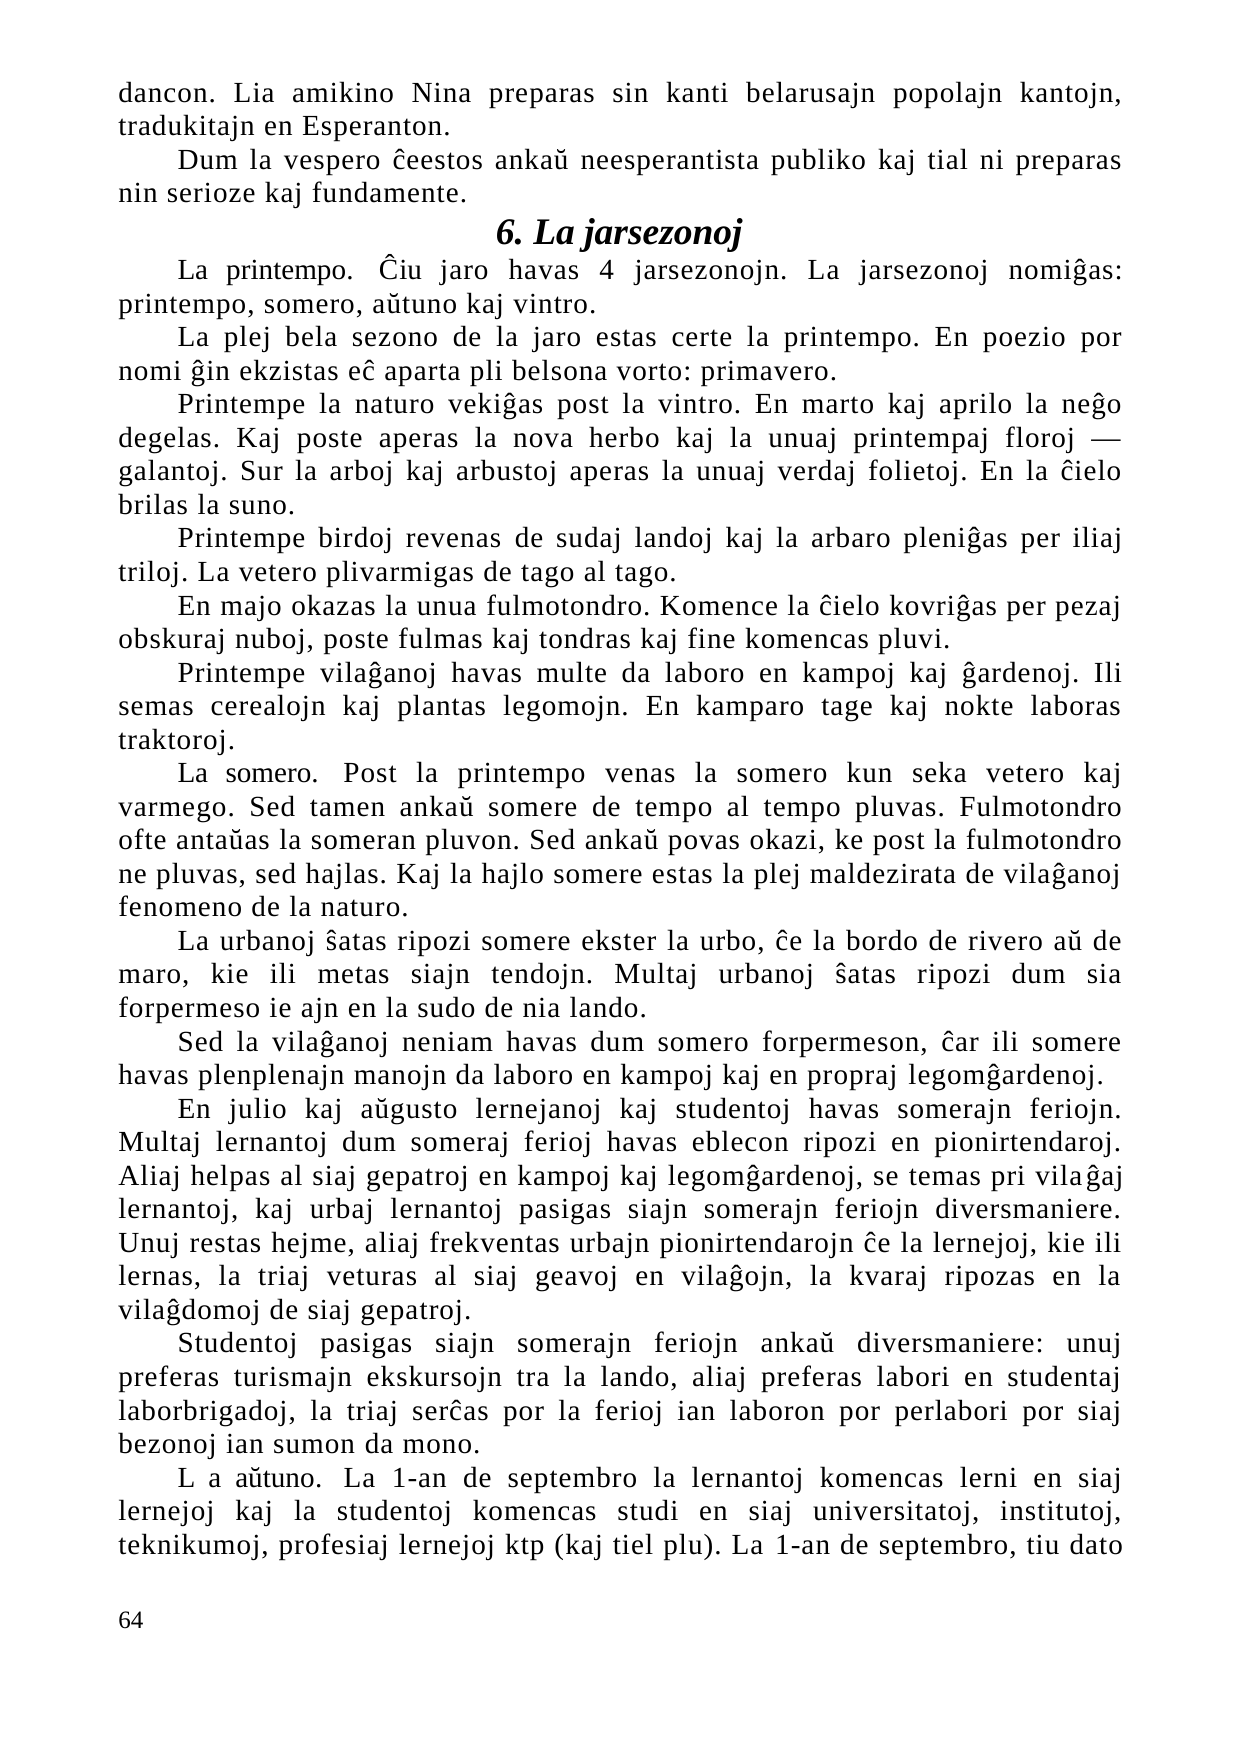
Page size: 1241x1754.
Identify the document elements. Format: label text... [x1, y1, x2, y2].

text La plej bela sezono de la jaro estas certe la printempo. En poezio por nomi ĝin ekzistas eĉ aparta pli belsona vorto: primavero. [118, 319, 1123, 386]
text Studentoj pasigas siajn somerajn feriojn ankaŭ diversmaniere: unuj preferas turismajn ekskursojn tra la lando, aliaj preferas labori en studentaj laborbrigadoj, la triaj serĉas por la ferioj ian laboron por perlabori por siaj bezonoj ian sumon da mono. [118, 1326, 1123, 1460]
text Printempe la naturo vekiĝas post la vintro. En marto kaj aprilo la neĝo degelas. Kaj poste aperas la nova herbo kaj la unuaj printempaj floroj — galantoj. Sur la arboj kaj arbustoj aperas la unuaj verdaj folietoj. En la ĉielo brilas la suno. [118, 386, 1123, 521]
text dancon. Lia amikino Nina preparas sin kanti belarusajn popolajn kantojn, tradukitajn en Esperanton. [118, 75, 1123, 142]
text Sed la vilaĝanoj neniam havas dum somero forpermeson, ĉar ili somere havas plenplenajn manojn da laboro en kampoj kaj en propraj legomĝardenoj. [118, 1024, 1123, 1091]
text La printempo. Ĉiu jaro havas 4 jarsezonojn. La jarsezonoj nomiĝas: printempo, somero, aŭtuno kaj vintro. [118, 252, 1123, 319]
text En julio kaj aŭgusto lernejanoj kaj studentoj havas somerajn feriojn. Multaj lernantoj dum someraj ferioj havas eblecon ripozi en pionirtendaroj. Aliaj helpas al siaj gepatroj en kampoj kaj legomĝardenoj, se temas pri vilaĝaj lernantoj, kaj urbaj lernantoj pasigas siajn somerajn feriojn diversmaniere. Unuj restas hejme, aliaj frekventas urbajn pionirtendarojn ĉe la lernejoj, kie ili lernas, la triaj veturas al siaj geavoj en vilaĝojn, la kvaraj ripozas en la vilaĝdomoj de siaj gepatroj. [118, 1091, 1123, 1326]
text Printempe vilaĝanoj havas multe da laboro en kampoj kaj ĝardenoj. Ili semas cerealojn kaj plantas legomojn. En kamparo tage kaj nokte laboras traktoroj. [118, 655, 1123, 755]
text Dum la vespero ĉeestos ankaŭ neesperantista publiko kaj tial ni preparas nin serioze kaj fundamente. [118, 142, 1123, 209]
text En majo okazas la unua fulmotondro. Komence la ĉielo kovriĝas per pezaj obskuraj nuboj, poste fulmas kaj tondras kaj fine komencas pluvi. [118, 588, 1123, 655]
text La urbanoj ŝatas ripozi somere ekster la urbo, ĉe la bordo de rivero aŭ de maro, kie ili metas siajn tendojn. Multaj urbanoj ŝatas ripozi dum sia forpermeso ie ajn en la sudo de nia lando. [118, 923, 1123, 1024]
text La somero. Post la printempo venas la somero kun seka vetero kaj varmego. Sed tamen ankaŭ somere de tempo al tempo pluvas. Fulmotondro ofte antaŭas la someran pluvon. Sed ankaŭ povas okazi, ke post la fulmotondro ne pluvas, sed hajlas. Kaj la hajlo somere estas la plej maldezirata de vilaĝanoj fenomeno de la naturo. [118, 755, 1123, 923]
text Printempe birdoj revenas de sudaj landoj kaj la arbaro pleniĝas per iliaj triloj. La vetero plivarmigas de tago al tago. [118, 521, 1123, 588]
text 6. La jarsezonoj [118, 209, 1123, 252]
text L a aŭtuno. La 1-an de septembro la lernantoj komencas lerni en siaj lernejoj kaj la studentoj komencas studi en siaj universitatoj, institutoj, teknikumoj, profesiaj lernejoj ktp (kaj tiel plu). La 1-an de septembro, tiu dato [118, 1460, 1123, 1560]
